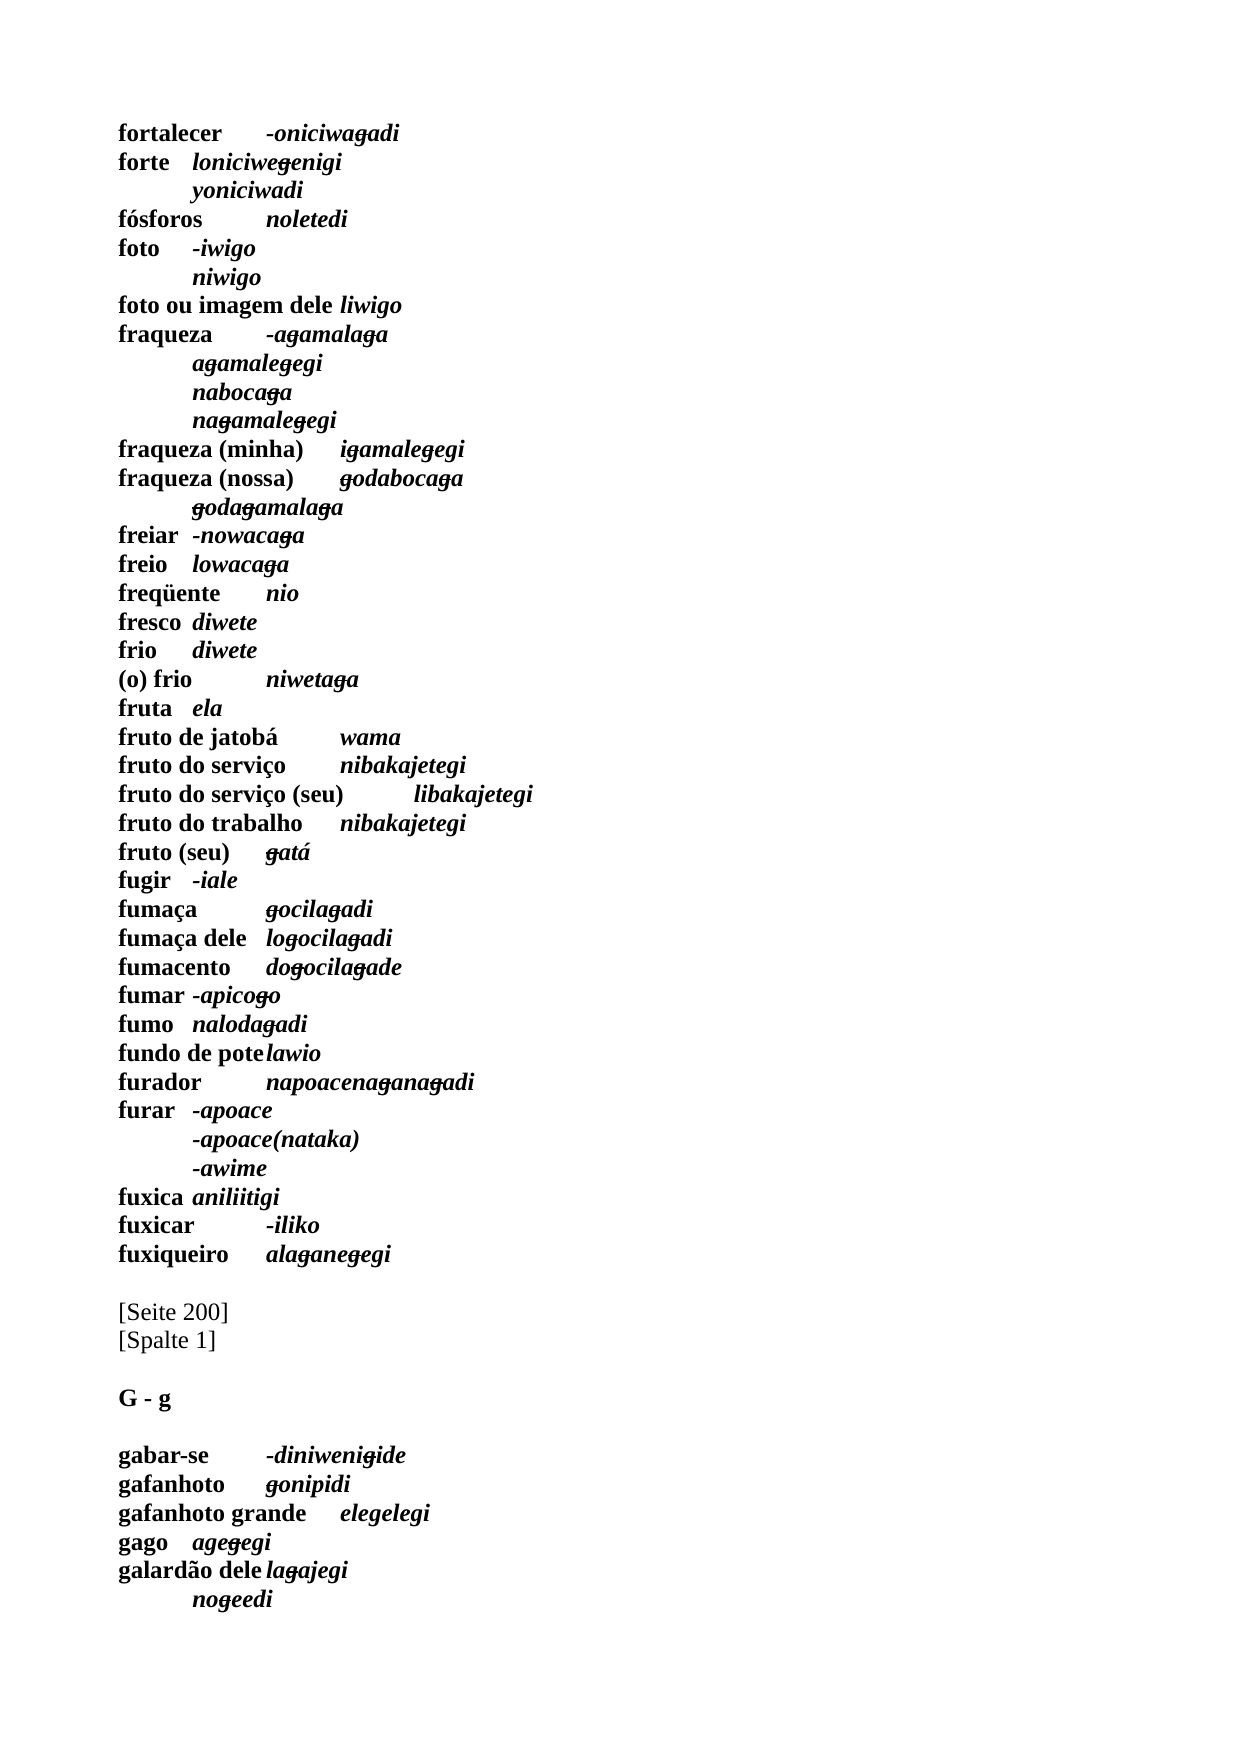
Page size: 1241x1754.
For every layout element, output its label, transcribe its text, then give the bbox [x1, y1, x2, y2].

text fruto do trabalho nibakajetegi [118, 808, 1125, 837]
text fumar -apicogo [118, 981, 1125, 1009]
text fumo nalodagadi [118, 1009, 1125, 1038]
text [Seite 200] [118, 1297, 1125, 1326]
text freiar -nowacaga [118, 521, 1125, 549]
text niwigo [118, 262, 1125, 291]
text fuxicar -iliko [118, 1211, 1125, 1239]
text freio lowacaga [118, 549, 1125, 578]
text foto ou imagem dele liwigo [118, 291, 1125, 319]
text fumaça dele logocilagadi [118, 923, 1125, 952]
text furador napoacenaganagadi [118, 1067, 1125, 1096]
text G - g [118, 1383, 1125, 1412]
text fruto de jatobá wama [118, 722, 1125, 751]
text godagamalaga [118, 492, 1125, 521]
text forte loniciwegenigi [118, 147, 1125, 176]
text fresco diwete [118, 607, 1125, 636]
text -apoace(nataka) [118, 1124, 1125, 1153]
text nagamalegegi [118, 406, 1125, 434]
text fugir -iale [118, 866, 1125, 894]
text gago agegegi [118, 1527, 1125, 1556]
text -awime [118, 1153, 1125, 1182]
text gafanhoto gonipidi [118, 1469, 1125, 1498]
text [Spalte 1] [118, 1326, 1125, 1354]
text fuxica aniliitigi [118, 1182, 1125, 1211]
text (o) frio niwetaga [118, 664, 1125, 693]
text nabocaga [118, 377, 1125, 406]
text foto -iwigo [118, 233, 1125, 262]
text fruto do serviço nibakajetegi [118, 751, 1125, 779]
text fraqueza (minha) igamalegegi [118, 434, 1125, 463]
text fruta ela [118, 693, 1125, 722]
text gabar-se -diniwenigide [118, 1441, 1125, 1469]
text fruto do serviço (seu) libakajetegi [118, 779, 1125, 808]
text fumacento dogocilagade [118, 952, 1125, 981]
text fortalecer -oniciwagadi [118, 118, 1125, 147]
text yoniciwadi [118, 176, 1125, 204]
text agamalegegi [118, 348, 1125, 377]
text gafanhoto grande elegelegi [118, 1498, 1125, 1527]
text fundo de pote lawio [118, 1038, 1125, 1067]
text frio diwete [118, 636, 1125, 664]
text furar -apoace [118, 1096, 1125, 1124]
text fuxiqueiro alaganegegi [118, 1239, 1125, 1268]
text fruto (seu) gatá [118, 837, 1125, 866]
text fraqueza -agamalaga [118, 319, 1125, 348]
text fósforos noletedi [118, 204, 1125, 233]
text galardão dele lagajegi [118, 1556, 1125, 1584]
text freqüente nio [118, 578, 1125, 607]
text fraqueza (nossa) godabocaga [118, 463, 1125, 492]
text fumaça gocilagadi [118, 894, 1125, 923]
text nogeedi [118, 1584, 1125, 1613]
